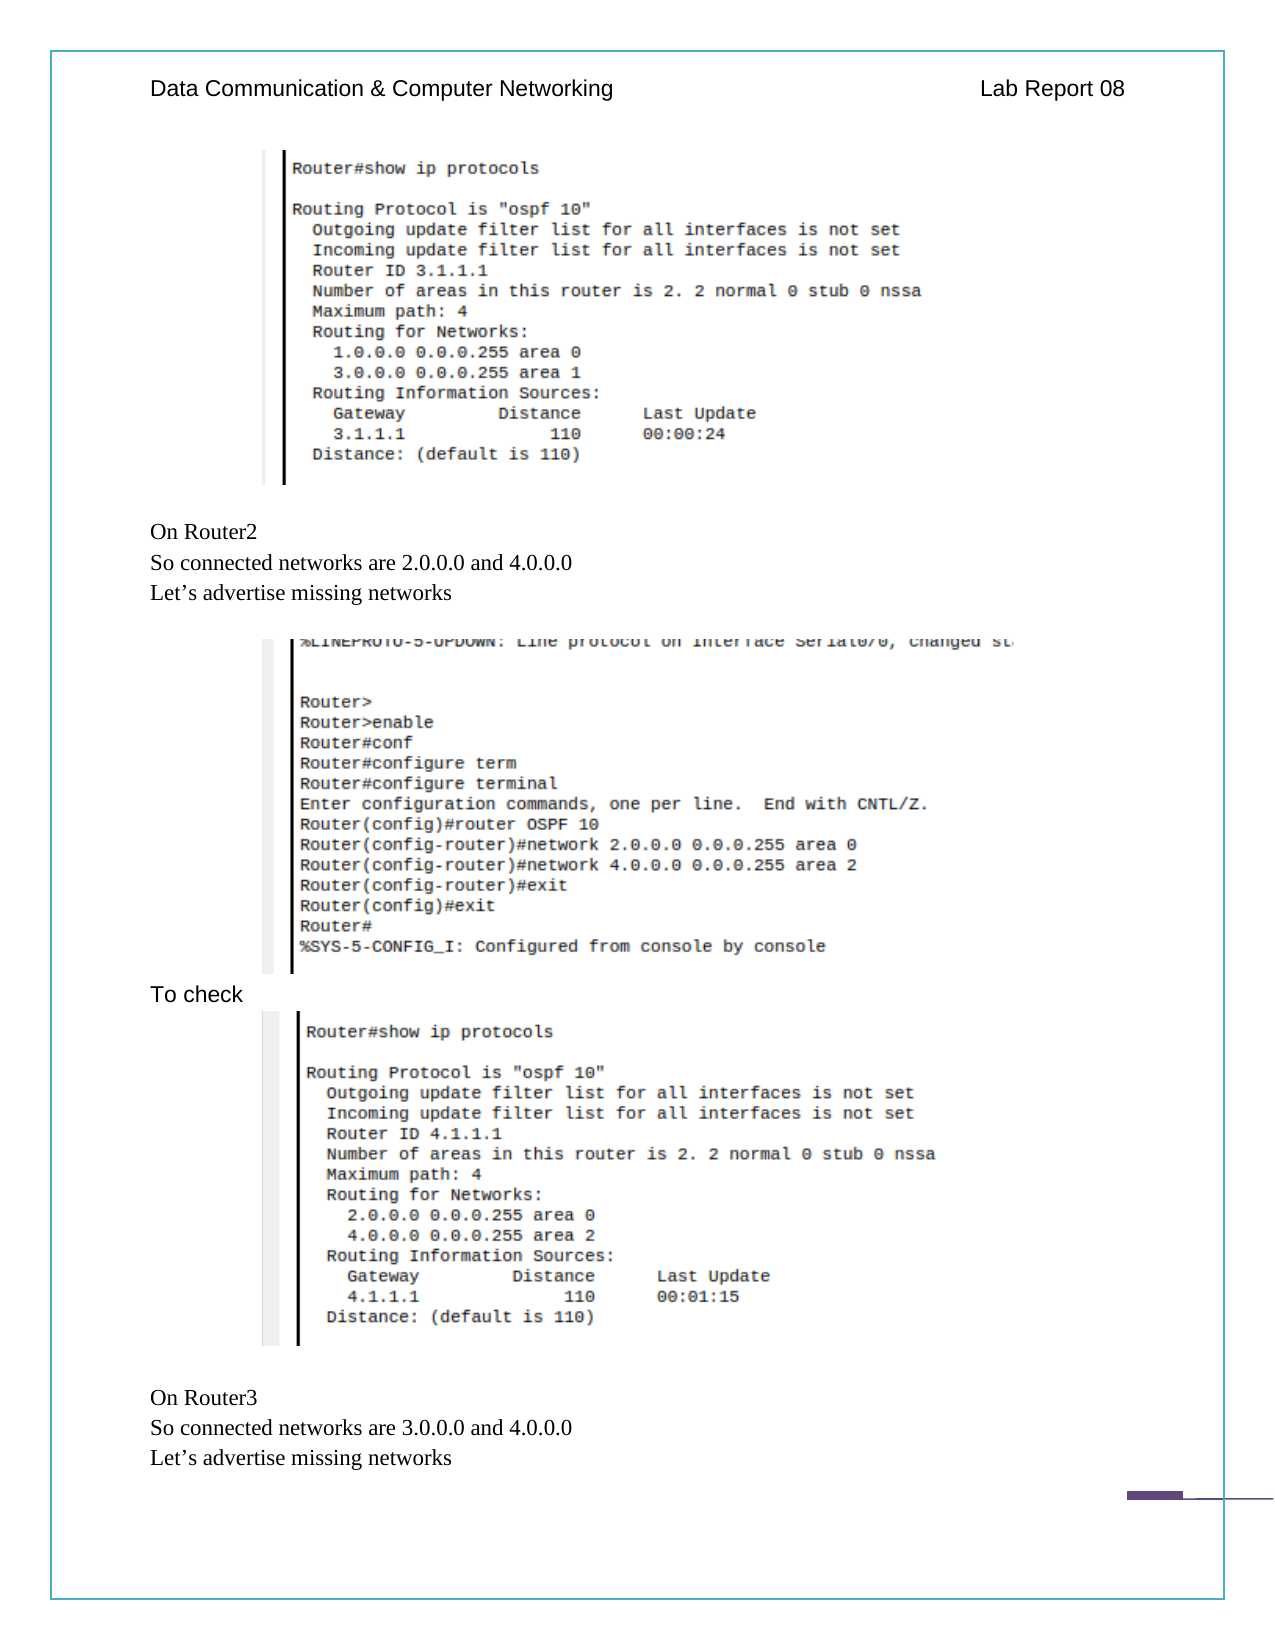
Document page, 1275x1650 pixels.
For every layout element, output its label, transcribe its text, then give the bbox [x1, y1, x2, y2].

text So connected networks are 2.0.0.0 and 4.0.0.0 [150, 549, 1125, 575]
text On Router2 [150, 518, 1125, 545]
picture [261, 150, 1014, 485]
picture [261, 1011, 1014, 1346]
text On Router3 [150, 1384, 1125, 1410]
text So connected networks are 3.0.0.0 and 4.0.0.0 [150, 1414, 1125, 1440]
text Let’s advertise missing networks [150, 579, 1125, 605]
text To check [150, 639, 1125, 1008]
picture [261, 639, 1014, 974]
text Let’s advertise missing networks [150, 1444, 1125, 1471]
